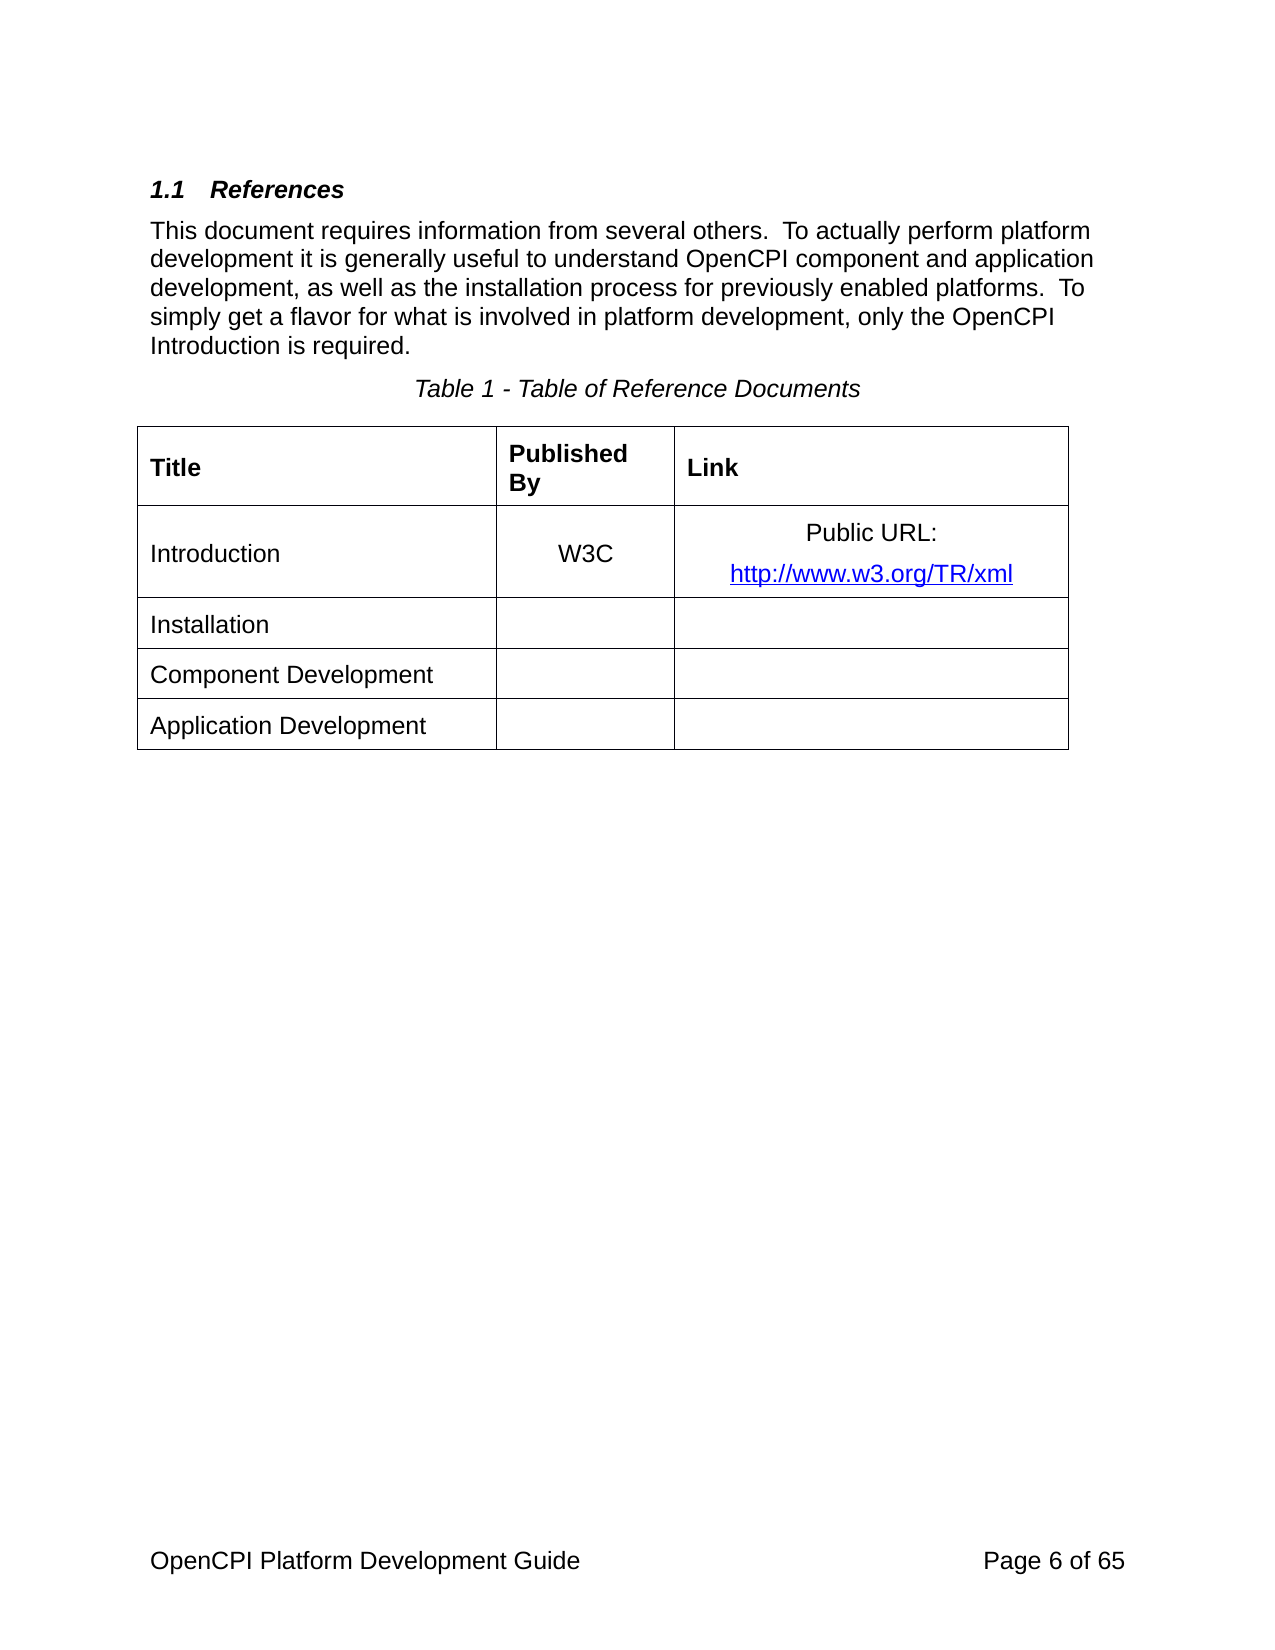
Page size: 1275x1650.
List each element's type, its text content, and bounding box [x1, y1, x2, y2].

text This document requires information from several others. To actually perform platform development it is generally useful to understand OpenCPI component and application development, as well as the installation process for previously enabled platforms. To simply get a flavor for what is involved in platform development, only the OpenCPI Introduction is required. [150, 216, 1125, 359]
table_cell [675, 699, 1068, 749]
text Table 1 - Table of Reference Documents [150, 374, 1125, 403]
table_header Link [675, 427, 1068, 505]
table_cell Component Development [138, 649, 496, 698]
table_cell [675, 649, 1068, 698]
table_cell Application Development [138, 699, 496, 749]
table_cell Introduction [138, 506, 496, 597]
table_header Title [138, 427, 496, 505]
table_cell [497, 598, 674, 647]
table_cell Installation [138, 598, 496, 647]
table_cell W3C [497, 506, 674, 597]
table_header Published By [497, 427, 674, 505]
table_cell [675, 598, 1068, 647]
table_cell [497, 699, 674, 749]
subtitle References [150, 175, 1125, 204]
table_cell Public URL: http://www.w3.org/TR/xml [675, 506, 1068, 597]
table_cell [497, 649, 674, 698]
